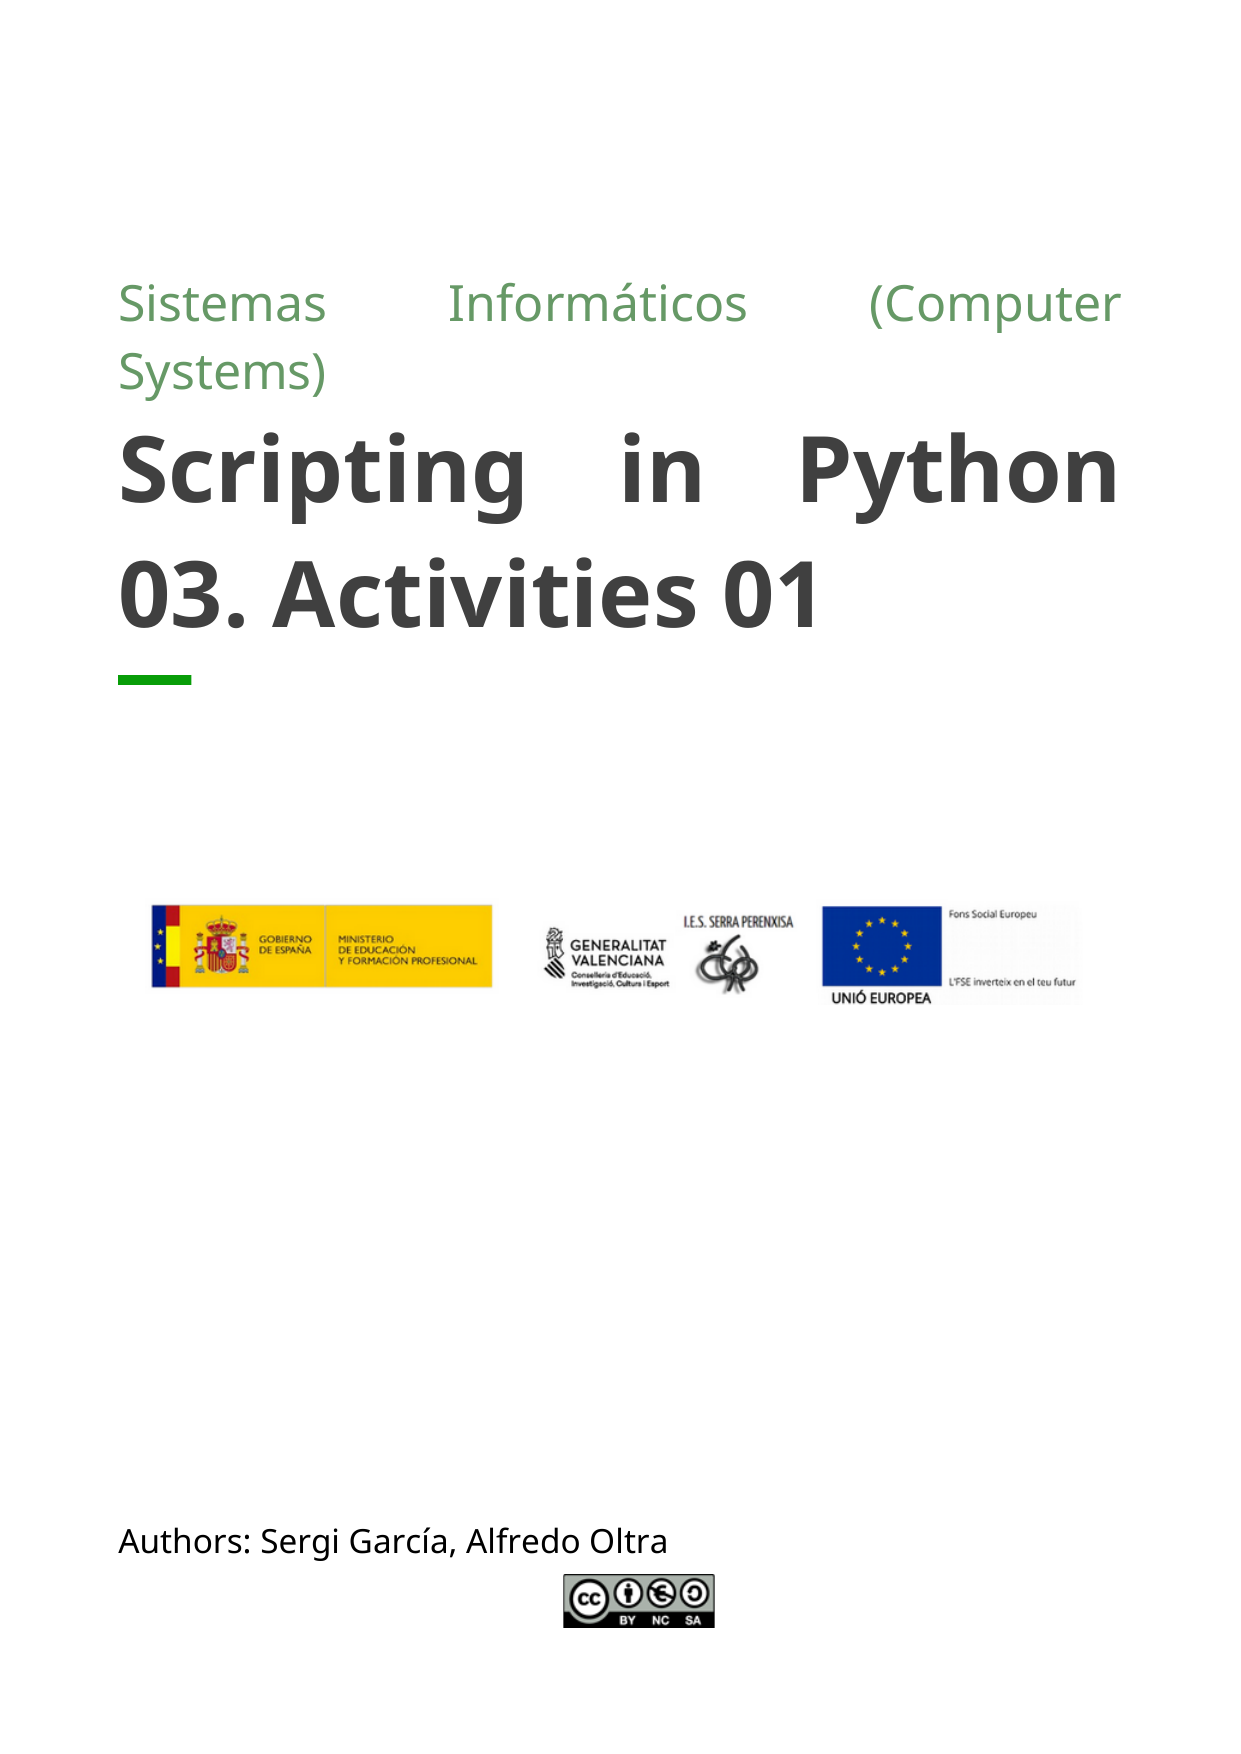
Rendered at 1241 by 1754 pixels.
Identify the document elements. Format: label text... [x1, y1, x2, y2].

text Authors: Sergi García, Alfredo Oltra [118, 1517, 1122, 1563]
picture [563, 1574, 715, 1628]
title Sistemas Informáticos (Computer Systems) Scripting in Python 03. Activities 01 [118, 268, 1122, 654]
picture [118, 675, 192, 685]
picture [118, 885, 1123, 1005]
